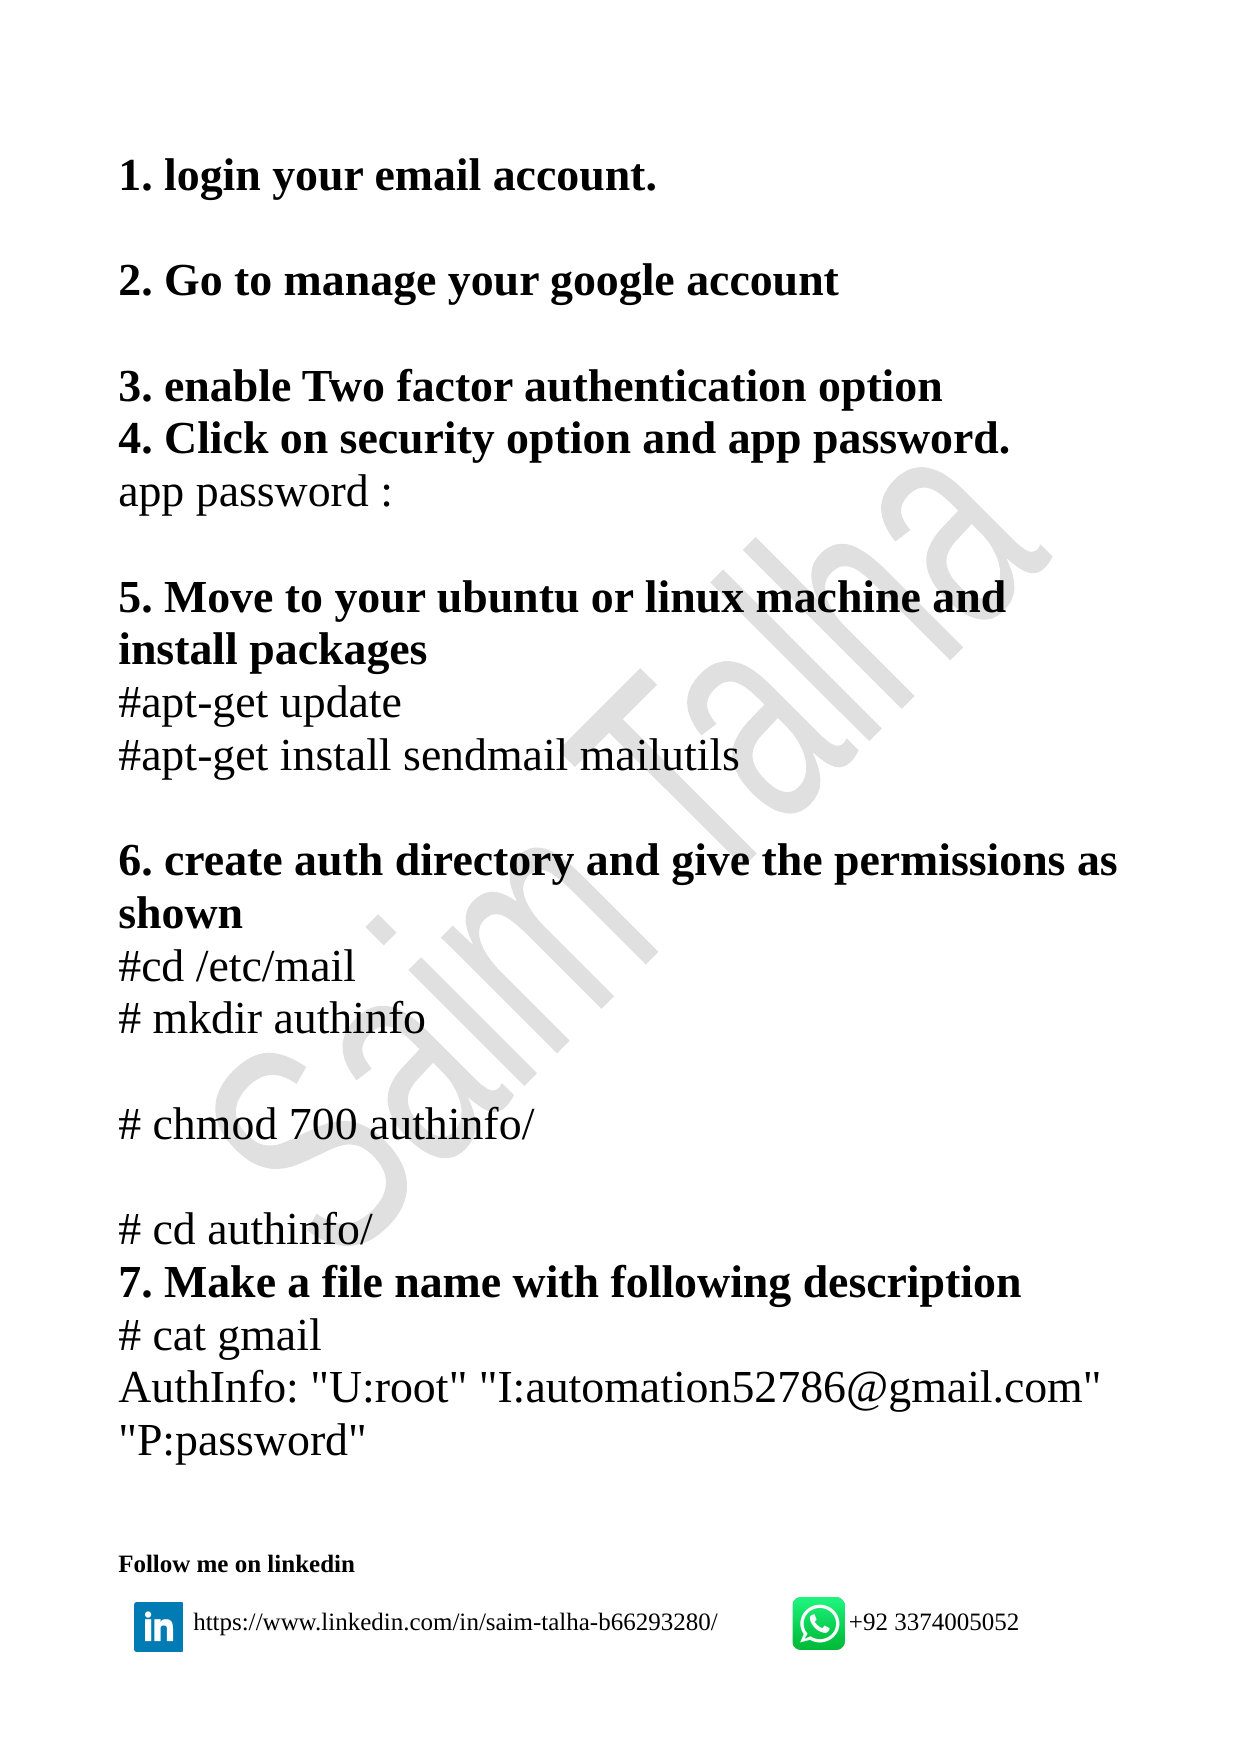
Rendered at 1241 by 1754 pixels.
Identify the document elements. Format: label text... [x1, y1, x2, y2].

text 1. login your email account. 2. Go to manage your google account 3. enable Two factor authentication option 4. Click on security option and app password. app password : 5. Move to your ubuntu or linux machine and install packages #apt-get update #apt-get install sendmail mailutils 6. create auth directory and give the permissions as shown #cd /etc/mail # mkdir authinfo [118, 148, 1122, 1044]
text # chmod 700 authinfo/ # cd authinfo/ 7. Make a file name with following description [118, 1044, 1122, 1307]
text # cat gmail AuthInfo: "U:root" "I:automation52786@gmail.com" "P:password" [118, 1307, 1122, 1518]
picture [146, 1620, 151, 1641]
picture [155, 1620, 173, 1641]
picture [792, 1597, 845, 1650]
